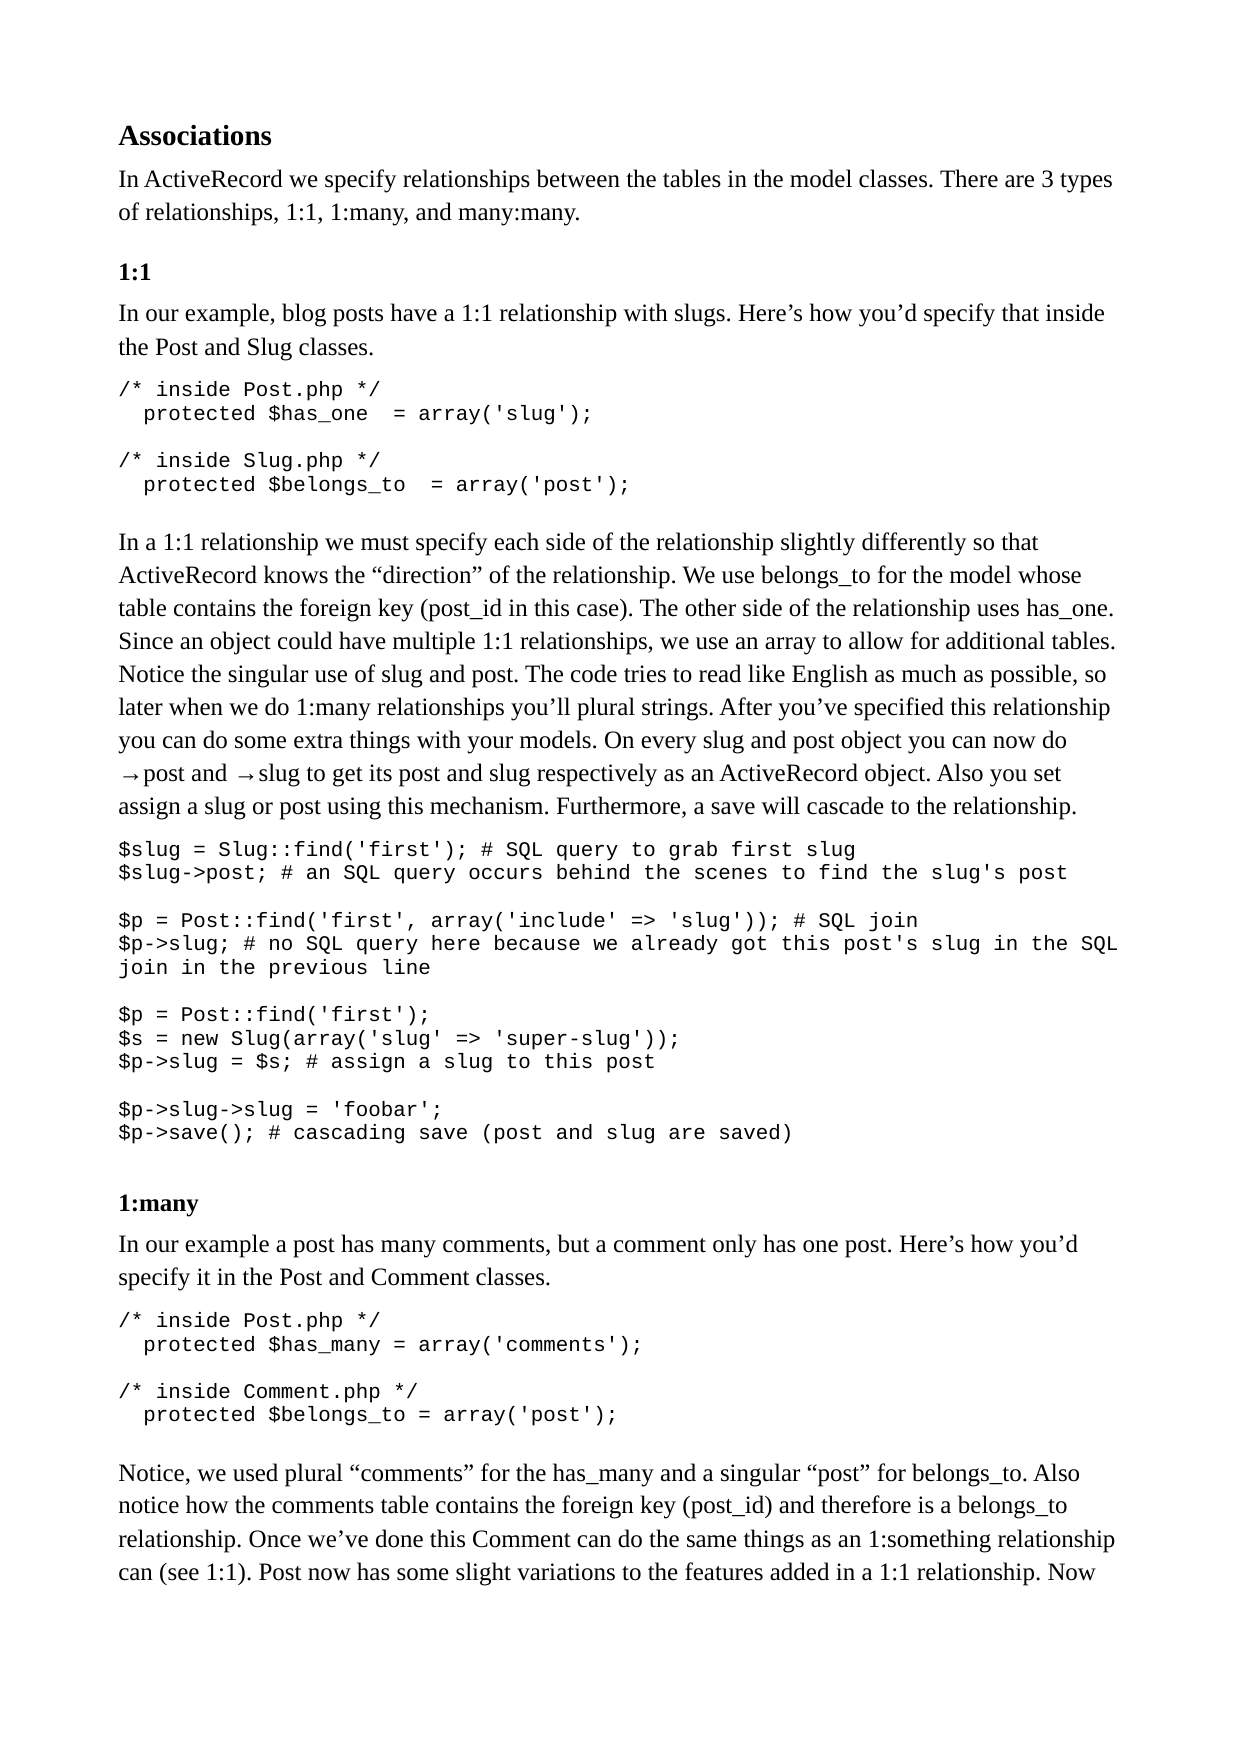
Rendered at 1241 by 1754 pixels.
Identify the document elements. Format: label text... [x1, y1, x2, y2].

subtitle 1:1 [118, 257, 1122, 286]
text In ActiveRecord we specify relationships between the tables in the model classes. There are 3 types of relationships, 1:1, 1:many, and many:many. [118, 164, 1122, 226]
text protected $has_many = array('comments'); [118, 1333, 1122, 1357]
subtitle 1:many [118, 1188, 1122, 1217]
text $p = Post::find('first'); [118, 1004, 1122, 1028]
text $p->save(); # cascading save (post and slug are saved) [118, 1122, 1122, 1146]
text In our example a post has many comments, but a comment only has one post. Here’s how you’d specify it in the Post and Comment classes. [118, 1229, 1122, 1291]
text $slug->post; # an SQL query occurs behind the scenes to find the slug's post [118, 862, 1122, 886]
text In a 1:1 relationship we must specify each side of the relationship slightly differently so that ActiveRecord knows the “direction” of the relationship. We use belongs_to for the model whose table contains the foreign key (post_id in this case). The other side of the relationship uses has_one. Since an object could have multiple 1:1 relationships, we use an array to allow for additional tables. Notice the singular use of slug and post. The code tries to read like English as much as possible, so later when we do 1:many relationships you’ll plural strings. After you’ve specified this relationship you can do some extra things with your models. On every slug and post object you can now do →post and →slug to get its post and slug respectively as an ActiveRecord object. Also you set assign a slug or post using this mechanism. Furthermore, a save will cascade to the relationship. [118, 527, 1122, 820]
text $s = new Slug(array('slug' => 'super-slug')); [118, 1028, 1122, 1051]
text /* inside Post.php */ [118, 1310, 1122, 1333]
text $slug = Slug::find('first'); # SQL query to grab first slug [118, 839, 1122, 862]
text $p->slug = $s; # assign a slug to this post [118, 1051, 1122, 1075]
text /* inside Post.php */ [118, 379, 1122, 403]
text $p->slug->slug = 'foobar'; [118, 1099, 1122, 1122]
text In our example, blog posts have a 1:1 relationship with slugs. Here’s how you’d specify that inside the Post and Slug classes. [118, 298, 1122, 360]
text $p = Post::find('first', array('include' => 'slug')); # SQL join [118, 909, 1122, 933]
text protected $belongs_to = array('post'); [118, 474, 1122, 497]
text $p->slug; # no SQL query here because we already got this post's slug in the SQL join in the previous line [118, 933, 1122, 981]
text /* inside Comment.php */ [118, 1381, 1122, 1404]
text /* inside Slug.php */ [118, 450, 1122, 474]
subtitle Associations [118, 118, 1122, 152]
text Notice, we used plural “comments” for the has_many and a singular “post” for belongs_to. Also notice how the comments table contains the foreign key (post_id) and therefore is a belongs_to relationship. Once we’ve done this Comment can do the same things as an 1:something relationship can (see 1:1). Post now has some slight variations to the features added in a 1:1 relationship. Now [118, 1458, 1122, 1585]
text protected $belongs_to = array('post'); [118, 1404, 1122, 1428]
text protected $has_one = array('slug'); [118, 403, 1122, 426]
